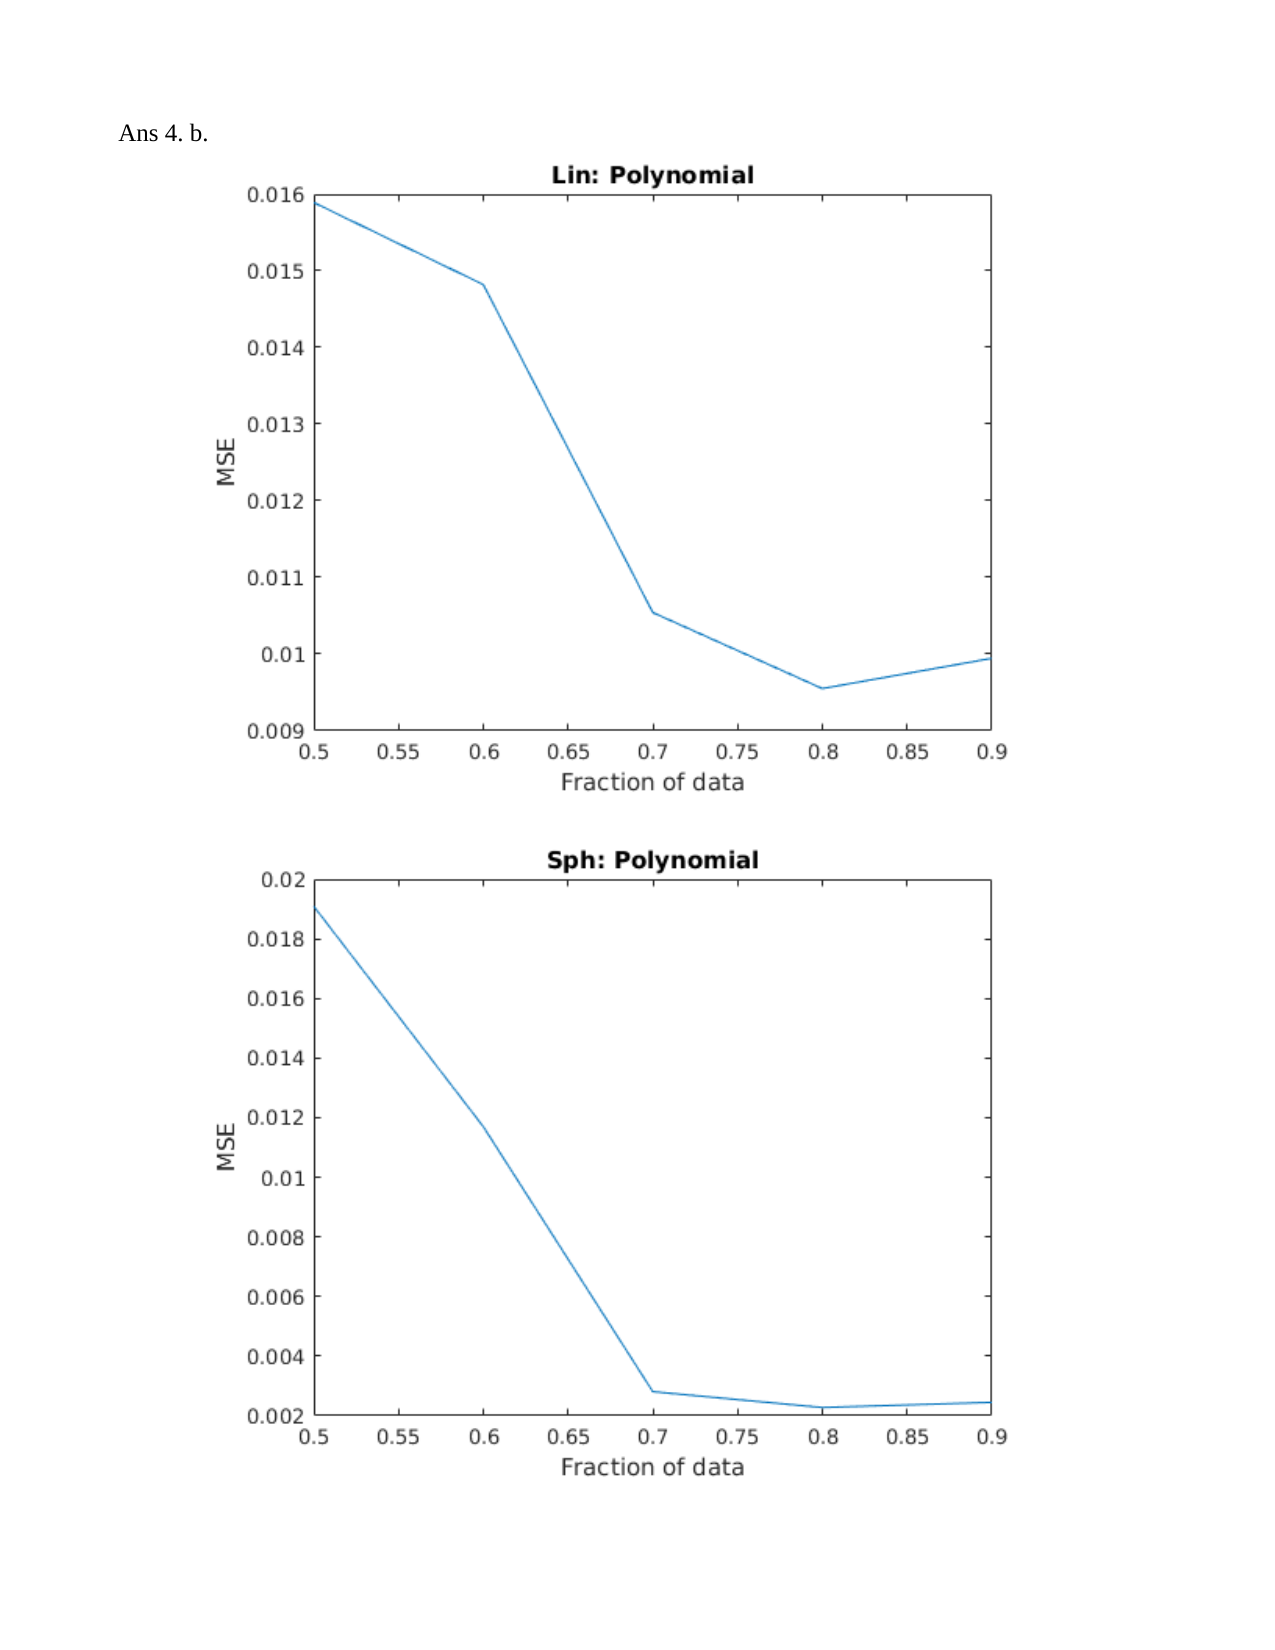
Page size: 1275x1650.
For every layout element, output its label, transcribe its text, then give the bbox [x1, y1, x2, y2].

picture [200, 831, 1075, 1488]
picture [200, 146, 1075, 803]
text Ans 4. b. [118, 118, 1157, 147]
